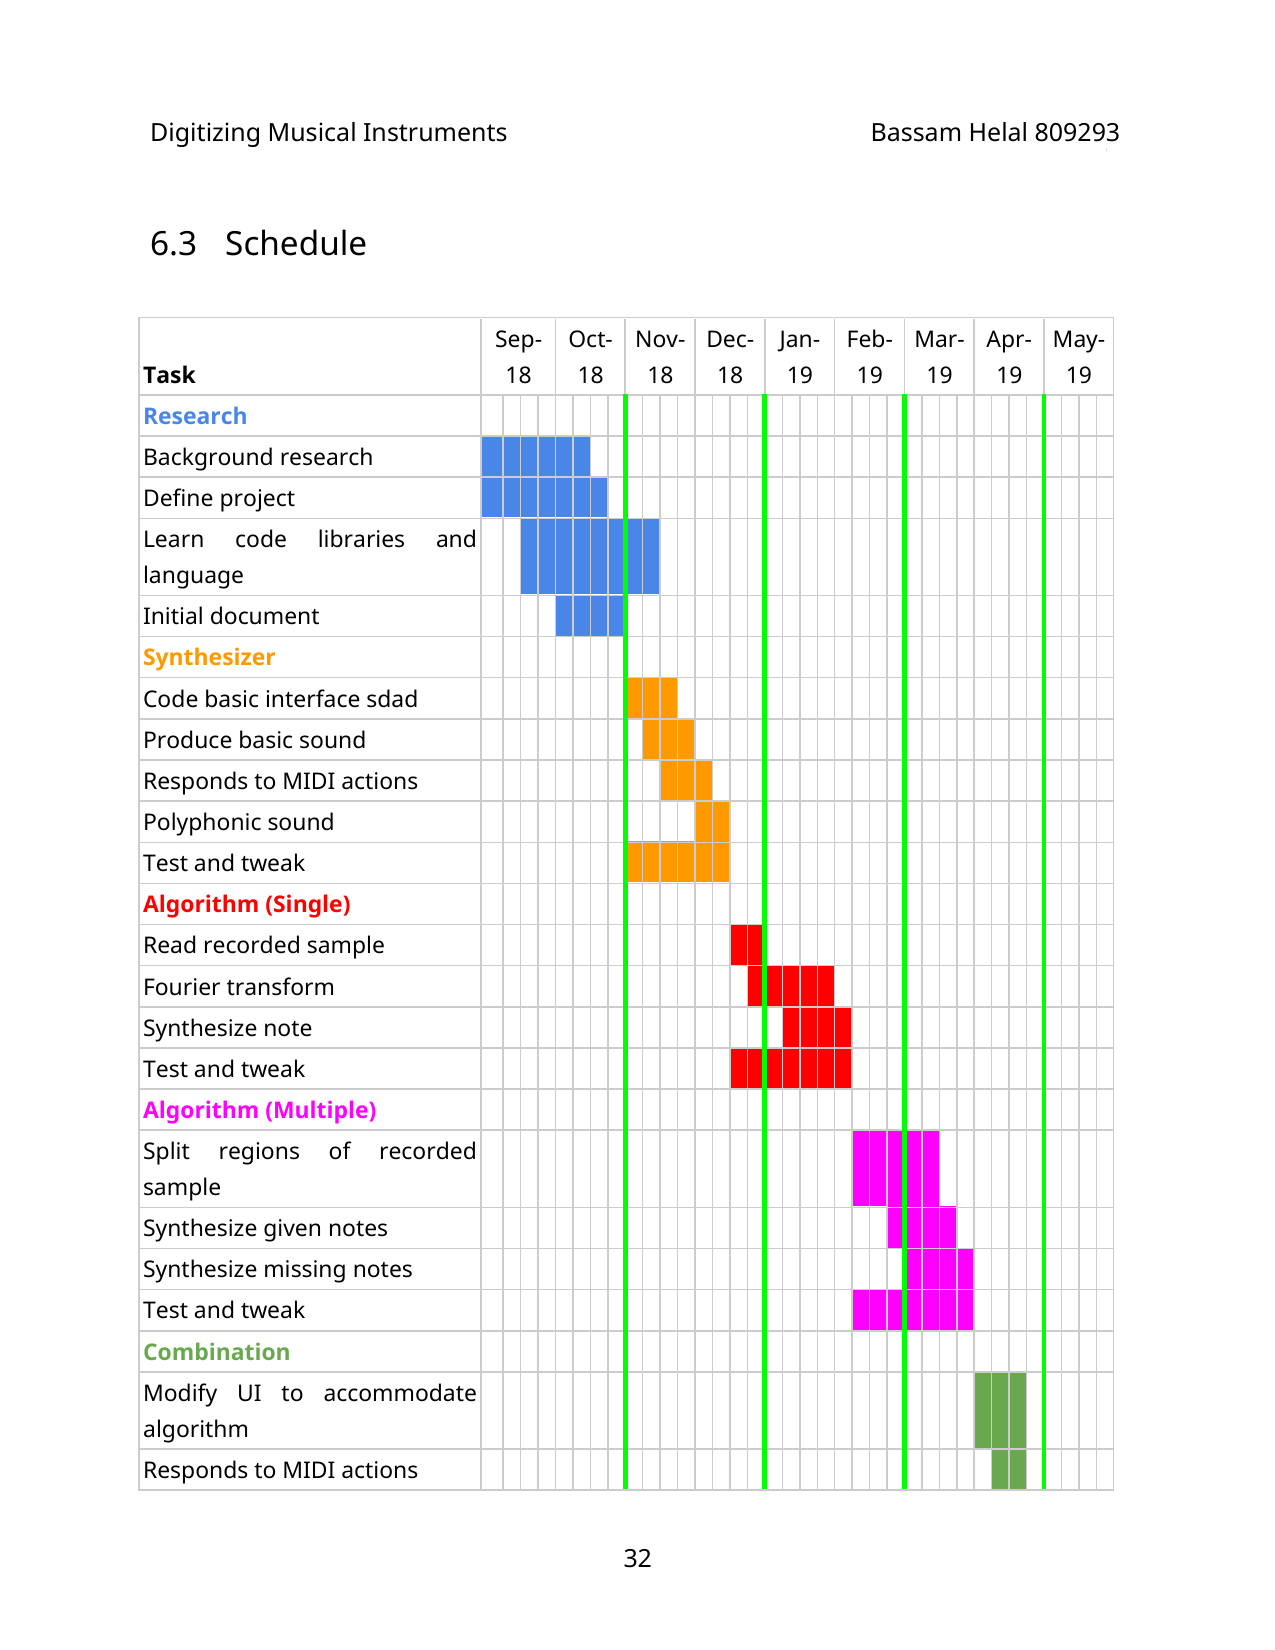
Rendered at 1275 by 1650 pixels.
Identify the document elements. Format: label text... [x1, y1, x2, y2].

table_cell [767, 1008, 782, 1047]
table_cell [678, 1290, 694, 1330]
table_cell [940, 1008, 956, 1047]
table_cell [1062, 678, 1078, 718]
table_cell [1027, 1049, 1042, 1088]
table_cell [643, 1332, 659, 1371]
table_cell [731, 720, 747, 759]
table_cell [818, 1332, 834, 1371]
table_cell [748, 843, 762, 882]
table_cell [783, 396, 799, 435]
table_cell [1046, 761, 1061, 800]
table_cell [1010, 519, 1026, 594]
table_cell [853, 1208, 869, 1248]
table_cell [1062, 1450, 1078, 1489]
table_cell [556, 396, 572, 435]
table_cell [1080, 1131, 1096, 1206]
table_cell [643, 884, 659, 924]
table_cell [504, 396, 520, 435]
table_cell [835, 1049, 851, 1088]
table_cell [1046, 396, 1061, 435]
table_cell [1080, 843, 1096, 882]
table_cell [521, 519, 537, 594]
table_cell Synthesize note [140, 1008, 480, 1047]
table_cell [748, 720, 762, 759]
table_cell [818, 1090, 834, 1129]
table_cell [1010, 1008, 1026, 1047]
table_cell [1046, 884, 1061, 924]
table_cell [1062, 843, 1078, 882]
table_cell [609, 1332, 623, 1371]
table_cell [1027, 1332, 1042, 1371]
table_cell [801, 925, 817, 965]
table_cell [958, 1208, 973, 1248]
table_cell [574, 966, 590, 1006]
table_cell [591, 925, 607, 965]
table_cell [767, 1049, 782, 1088]
table_cell [923, 802, 939, 841]
table_cell [923, 1373, 939, 1448]
table_cell [888, 519, 902, 594]
table_cell [835, 1008, 851, 1047]
table_cell [958, 437, 973, 476]
table_cell [1027, 519, 1042, 594]
table_cell [556, 1373, 572, 1448]
table_cell [835, 1090, 851, 1129]
table_cell [556, 843, 572, 882]
table_cell [975, 1249, 991, 1289]
table_cell [992, 1290, 1008, 1330]
table_cell [696, 478, 712, 517]
table_cell [713, 720, 729, 759]
table_cell [1080, 925, 1096, 965]
table_cell [643, 1249, 659, 1289]
table_cell [853, 1373, 869, 1448]
table_cell [521, 637, 537, 677]
table_cell [958, 1131, 973, 1206]
table_cell [958, 720, 973, 759]
table_cell [1027, 478, 1042, 517]
table_cell [1027, 1373, 1042, 1448]
table_cell [1027, 1290, 1042, 1330]
table_cell [1097, 1208, 1113, 1248]
table_cell [574, 1131, 590, 1206]
table_cell [818, 1049, 834, 1088]
table_cell [958, 1249, 973, 1289]
table_cell [992, 519, 1008, 594]
table_cell [661, 678, 677, 718]
table_cell [1010, 637, 1026, 677]
table_cell [574, 437, 590, 476]
table_cell [818, 1249, 834, 1289]
table_cell [870, 720, 886, 759]
table_cell [940, 637, 956, 677]
table_cell [783, 478, 799, 517]
table_cell [783, 1332, 799, 1371]
table_cell [907, 1249, 921, 1289]
table_cell [731, 678, 747, 718]
table_cell [940, 1049, 956, 1088]
table_cell [1097, 1332, 1113, 1371]
table_cell [628, 720, 642, 759]
table_cell [975, 1290, 991, 1330]
table_cell [661, 1049, 677, 1088]
table_cell [713, 637, 729, 677]
table_cell [731, 802, 747, 841]
table_cell [870, 843, 886, 882]
table_cell Synthesizer [140, 637, 480, 677]
table_cell [1046, 1450, 1061, 1489]
table_cell [767, 884, 782, 924]
table_cell [1046, 966, 1061, 1006]
table_cell [661, 720, 677, 759]
table_cell [853, 519, 869, 594]
table_cell [643, 966, 659, 1006]
table_cell [696, 720, 712, 759]
table_cell [801, 1450, 817, 1489]
table_cell [1010, 884, 1026, 924]
table_cell [556, 478, 572, 517]
table_cell [853, 1450, 869, 1489]
table_cell [643, 437, 659, 476]
table_cell [1027, 761, 1042, 800]
table_cell [1062, 437, 1078, 476]
table_cell [482, 1131, 502, 1206]
table_cell [1062, 1290, 1078, 1330]
table_cell [678, 1249, 694, 1289]
table_cell [1097, 1290, 1113, 1330]
table_cell [628, 843, 642, 882]
table_cell [678, 884, 694, 924]
table_cell [923, 761, 939, 800]
table_cell [556, 1008, 572, 1047]
table_cell [696, 884, 712, 924]
table_cell [767, 1131, 782, 1206]
table_cell [628, 1208, 642, 1248]
table_cell [835, 519, 851, 594]
table_cell [975, 761, 991, 800]
table_cell [1097, 1131, 1113, 1206]
table_cell [783, 437, 799, 476]
table_cell [482, 437, 502, 476]
table_cell [1062, 519, 1078, 594]
table_cell [748, 1008, 762, 1047]
table_cell [1046, 1373, 1061, 1448]
table_cell [992, 1008, 1008, 1047]
table_cell [574, 925, 590, 965]
table_cell [1027, 596, 1042, 636]
table_cell [539, 761, 555, 800]
table_cell [992, 478, 1008, 517]
table_cell [628, 1249, 642, 1289]
table_cell [1046, 1090, 1061, 1129]
table_cell [783, 596, 799, 636]
table_cell [958, 1373, 973, 1448]
table_cell [661, 1450, 677, 1489]
table_cell [521, 1332, 537, 1371]
table_cell [556, 966, 572, 1006]
table_cell [482, 761, 502, 800]
table_cell [504, 925, 520, 965]
table_cell [1046, 478, 1061, 517]
table_cell Combination [140, 1332, 480, 1371]
table_cell [661, 1332, 677, 1371]
table_cell [1080, 478, 1096, 517]
table_cell [783, 1049, 799, 1088]
table_cell [504, 843, 520, 882]
table_cell [907, 437, 921, 476]
table_cell [992, 1131, 1008, 1206]
table_cell [801, 1008, 817, 1047]
table_cell [556, 1249, 572, 1289]
table_cell [975, 519, 991, 594]
table_cell [870, 1249, 886, 1289]
table_cell [696, 1131, 712, 1206]
table_cell [556, 884, 572, 924]
table_cell [591, 884, 607, 924]
table_cell [801, 1208, 817, 1248]
table_cell [713, 1290, 729, 1330]
table_cell [696, 678, 712, 718]
table_cell [923, 1049, 939, 1088]
table_cell [818, 1450, 834, 1489]
table_cell [628, 1290, 642, 1330]
table_cell [818, 1131, 834, 1206]
table_cell [556, 637, 572, 677]
table_cell [748, 802, 762, 841]
table_cell [1046, 843, 1061, 882]
table_cell [940, 478, 956, 517]
table_cell [609, 1131, 623, 1206]
table_cell [748, 1249, 762, 1289]
table_cell [1062, 596, 1078, 636]
table_cell [767, 1090, 782, 1129]
table_cell [992, 1208, 1008, 1248]
table_cell [731, 519, 747, 594]
table_cell [1062, 925, 1078, 965]
table_cell [940, 1131, 956, 1206]
table_cell [1046, 596, 1061, 636]
table_cell [907, 720, 921, 759]
table_cell [1010, 761, 1026, 800]
table_cell [696, 1373, 712, 1448]
table_cell [731, 1450, 747, 1489]
table_cell [482, 802, 502, 841]
table_cell [923, 596, 939, 636]
table_cell [870, 1049, 886, 1088]
table_cell [870, 1131, 886, 1206]
table_cell [628, 1049, 642, 1088]
table_cell [591, 478, 607, 517]
table_cell [783, 966, 799, 1006]
table_cell [556, 1131, 572, 1206]
table_cell [992, 678, 1008, 718]
table_cell [731, 1049, 747, 1088]
table_cell [521, 1090, 537, 1129]
table_cell [992, 1090, 1008, 1129]
table_cell [628, 884, 642, 924]
table_cell [888, 966, 902, 1006]
table_cell [539, 637, 555, 677]
table_cell [731, 1090, 747, 1129]
table_cell [482, 1249, 502, 1289]
table_cell [482, 1290, 502, 1330]
table_cell [1010, 843, 1026, 882]
table_cell [1046, 802, 1061, 841]
table_cell [678, 1373, 694, 1448]
table_cell [504, 884, 520, 924]
table_cell [628, 596, 642, 636]
table_cell [767, 396, 782, 435]
table_cell [539, 1450, 555, 1489]
table_cell [643, 637, 659, 677]
table_cell [853, 437, 869, 476]
table_cell [767, 843, 782, 882]
table_cell [1010, 1290, 1026, 1330]
table_cell [748, 1131, 762, 1206]
table_cell [661, 1131, 677, 1206]
table_cell [767, 761, 782, 800]
table_cell [521, 843, 537, 882]
table_cell [628, 478, 642, 517]
table_cell [713, 925, 729, 965]
table_cell [1062, 478, 1078, 517]
table_cell [940, 1249, 956, 1289]
table_cell [731, 925, 747, 965]
table_cell [661, 802, 677, 841]
table_cell [539, 1249, 555, 1289]
table_cell [504, 1208, 520, 1248]
table_cell [731, 843, 747, 882]
table_cell [853, 1290, 869, 1330]
table_cell [783, 802, 799, 841]
table_cell [504, 1290, 520, 1330]
table_cell [556, 720, 572, 759]
table_cell [504, 1131, 520, 1206]
table_cell [801, 761, 817, 800]
table_cell [521, 1373, 537, 1448]
table_cell [975, 1049, 991, 1088]
table_cell [556, 802, 572, 841]
table_cell [748, 1208, 762, 1248]
table_cell [521, 478, 537, 517]
table_cell [870, 519, 886, 594]
table_cell [801, 1290, 817, 1330]
table_cell [628, 966, 642, 1006]
table_cell [628, 761, 642, 800]
table_cell [643, 519, 659, 594]
table_cell [731, 966, 747, 1006]
table_cell [628, 802, 642, 841]
table_cell [713, 1332, 729, 1371]
table_cell Split regions of recorded sample [140, 1131, 480, 1206]
table_cell [1010, 437, 1026, 476]
table_cell [504, 720, 520, 759]
table_cell [1080, 396, 1096, 435]
table_cell [504, 1450, 520, 1489]
table_header Oct-18 [556, 318, 625, 394]
table_cell [1010, 720, 1026, 759]
table_cell [574, 396, 590, 435]
table_cell [801, 637, 817, 677]
table_cell [767, 1373, 782, 1448]
table_cell [907, 478, 921, 517]
table_cell [696, 1049, 712, 1088]
table_cell [975, 720, 991, 759]
table_cell [888, 1332, 902, 1371]
table_cell [1062, 720, 1078, 759]
table_cell [591, 1208, 607, 1248]
table_cell [853, 1008, 869, 1047]
table_cell [556, 1290, 572, 1330]
table_cell [643, 843, 659, 882]
table_cell [992, 720, 1008, 759]
table_cell [628, 678, 642, 718]
table_cell [940, 1373, 956, 1448]
table_cell [940, 678, 956, 718]
table_cell [504, 761, 520, 800]
table_cell [539, 519, 555, 594]
table_cell [907, 596, 921, 636]
table_cell [1097, 1090, 1113, 1129]
table_cell [958, 925, 973, 965]
table_cell [539, 1290, 555, 1330]
table_cell [482, 966, 502, 1006]
table_cell [992, 396, 1008, 435]
table_cell [521, 437, 537, 476]
table_cell [907, 925, 921, 965]
table_cell [696, 519, 712, 594]
table_cell [888, 396, 902, 435]
table_cell [521, 802, 537, 841]
table_cell [678, 1049, 694, 1088]
table_cell [940, 396, 956, 435]
table_cell [521, 678, 537, 718]
table_cell [888, 843, 902, 882]
table_cell [574, 1090, 590, 1129]
table_cell [835, 478, 851, 517]
table_cell [591, 761, 607, 800]
table_cell [818, 802, 834, 841]
table_cell [574, 519, 590, 594]
table_cell [748, 884, 762, 924]
table_cell Background research [140, 437, 480, 476]
table_cell [539, 1131, 555, 1206]
table_cell [801, 884, 817, 924]
table_cell [1097, 519, 1113, 594]
table_cell [835, 1373, 851, 1448]
table_cell [975, 1450, 991, 1489]
table_cell Produce basic sound [140, 720, 480, 759]
table_cell [574, 596, 590, 636]
table_cell [539, 1008, 555, 1047]
table_cell [835, 802, 851, 841]
table_cell [888, 1208, 902, 1248]
table_cell [1080, 596, 1096, 636]
table_cell [539, 396, 555, 435]
table_cell [521, 1290, 537, 1330]
table_cell [958, 1332, 973, 1371]
table_cell [1062, 1131, 1078, 1206]
table_cell [958, 1008, 973, 1047]
table_cell [767, 678, 782, 718]
table_cell [801, 678, 817, 718]
table_cell Algorithm (Multiple) [140, 1090, 480, 1129]
table_cell [870, 596, 886, 636]
table_cell Responds to MIDI actions [140, 1450, 480, 1489]
table_cell Code basic interface sdad [140, 678, 480, 718]
table_cell [975, 1373, 991, 1448]
table_cell [678, 637, 694, 677]
table_cell [504, 1090, 520, 1129]
table_cell [661, 884, 677, 924]
table_cell [818, 925, 834, 965]
table_cell [767, 966, 782, 1006]
table_cell [713, 437, 729, 476]
table_cell [1027, 678, 1042, 718]
table_cell [923, 925, 939, 965]
table_cell [940, 843, 956, 882]
table_cell [907, 884, 921, 924]
table_cell [940, 437, 956, 476]
table_cell [1046, 519, 1061, 594]
table_cell [678, 966, 694, 1006]
table_cell [767, 802, 782, 841]
table_cell [591, 519, 607, 594]
table_cell [609, 678, 623, 718]
table_cell [1010, 1131, 1026, 1206]
table_cell [835, 437, 851, 476]
table_cell [888, 720, 902, 759]
table_cell [1010, 966, 1026, 1006]
table_cell [801, 720, 817, 759]
table_cell [1097, 396, 1113, 435]
table_cell [556, 519, 572, 594]
table_cell [888, 1008, 902, 1047]
table_cell [783, 1249, 799, 1289]
table_cell [1010, 802, 1026, 841]
table_cell [1010, 1249, 1026, 1289]
table_cell [1046, 1008, 1061, 1047]
table_cell [1097, 478, 1113, 517]
table_cell [482, 678, 502, 718]
table_cell [539, 1332, 555, 1371]
table_cell [992, 925, 1008, 965]
table_cell [888, 925, 902, 965]
table_cell [801, 802, 817, 841]
table_cell [783, 1208, 799, 1248]
table_cell [870, 396, 886, 435]
table_cell [853, 1249, 869, 1289]
table_cell [783, 519, 799, 594]
table_cell [907, 1090, 921, 1129]
table_cell [975, 802, 991, 841]
table_cell [767, 637, 782, 677]
table_cell [1027, 1249, 1042, 1289]
table_cell [539, 1373, 555, 1448]
table_header Sep-18 [482, 318, 555, 394]
table_cell [940, 802, 956, 841]
table_cell [888, 437, 902, 476]
table_cell [574, 1290, 590, 1330]
table_cell [661, 1249, 677, 1289]
table_cell [678, 720, 694, 759]
table_cell [1027, 843, 1042, 882]
table_cell [1080, 1090, 1096, 1129]
table_cell [801, 519, 817, 594]
table_cell [609, 1450, 623, 1489]
table_cell [1010, 925, 1026, 965]
table_cell [609, 396, 623, 435]
table_cell [1080, 1008, 1096, 1047]
table_cell [643, 678, 659, 718]
table_cell [853, 1049, 869, 1088]
table_cell [628, 1131, 642, 1206]
table_cell [1097, 1008, 1113, 1047]
table_cell [521, 761, 537, 800]
table_cell [888, 1090, 902, 1129]
table_cell [643, 1131, 659, 1206]
table_cell [992, 802, 1008, 841]
table_cell [661, 925, 677, 965]
table_cell [643, 1049, 659, 1088]
table_cell [923, 884, 939, 924]
table_cell [628, 1373, 642, 1448]
table_cell [713, 802, 729, 841]
table_cell [643, 596, 659, 636]
table_cell [1010, 1208, 1026, 1248]
table_cell [661, 437, 677, 476]
table_cell [482, 1332, 502, 1371]
table_cell [1097, 596, 1113, 636]
table_cell [1046, 1290, 1061, 1330]
table_cell [1062, 1249, 1078, 1289]
table_cell [504, 1249, 520, 1289]
table_cell [609, 884, 623, 924]
table_cell [539, 966, 555, 1006]
table_cell [992, 761, 1008, 800]
table_cell [591, 966, 607, 1006]
table_cell [628, 1090, 642, 1129]
table_cell [731, 884, 747, 924]
table_cell [748, 925, 762, 965]
table_cell [888, 761, 902, 800]
table_cell [818, 884, 834, 924]
table_header Jan-19 [766, 318, 834, 394]
table_cell [1080, 884, 1096, 924]
table_cell [940, 1450, 956, 1489]
table_cell [958, 637, 973, 677]
table_cell [1062, 1090, 1078, 1129]
table_cell [731, 1208, 747, 1248]
table_cell [748, 678, 762, 718]
table_cell [1097, 1249, 1113, 1289]
table_cell [731, 637, 747, 677]
table_cell [853, 1332, 869, 1371]
table_cell [818, 843, 834, 882]
table_cell [853, 596, 869, 636]
table_cell [731, 1332, 747, 1371]
table_cell [923, 1208, 939, 1248]
table_cell [678, 843, 694, 882]
table_cell Research [140, 396, 480, 435]
table_cell [940, 966, 956, 1006]
table_cell [888, 1450, 902, 1489]
table_cell [643, 1290, 659, 1330]
table_cell [958, 678, 973, 718]
table_cell Synthesize given notes [140, 1208, 480, 1248]
table_cell [975, 843, 991, 882]
table_cell [1062, 1049, 1078, 1088]
table_header Apr-19 [975, 318, 1044, 394]
table_cell [521, 1208, 537, 1248]
table_cell [1080, 637, 1096, 677]
table_cell [591, 1373, 607, 1448]
table_cell [482, 1373, 502, 1448]
table_cell [661, 1008, 677, 1047]
table_cell [958, 1049, 973, 1088]
table_cell [678, 437, 694, 476]
table_cell [1097, 925, 1113, 965]
table_cell [504, 1049, 520, 1088]
table_cell [940, 1332, 956, 1371]
table_cell [713, 1373, 729, 1448]
table_cell [958, 884, 973, 924]
table_cell [731, 437, 747, 476]
table_cell [482, 1090, 502, 1129]
table_cell [1027, 802, 1042, 841]
table_cell Read recorded sample [140, 925, 480, 965]
table_cell [1046, 637, 1061, 677]
table_cell [661, 519, 677, 594]
table_cell [591, 1332, 607, 1371]
table_cell [870, 678, 886, 718]
table_cell [556, 1450, 572, 1489]
table_cell [853, 478, 869, 517]
table_cell [539, 478, 555, 517]
table_cell [958, 1090, 973, 1129]
table_cell [521, 966, 537, 1006]
table_cell [661, 478, 677, 517]
table_cell [1010, 1373, 1026, 1448]
table_cell [975, 596, 991, 636]
table_cell Modify UI to accommodate algorithm [140, 1373, 480, 1448]
table_cell [556, 1049, 572, 1088]
table_cell [1010, 1450, 1026, 1489]
table_cell [628, 1008, 642, 1047]
table_cell [975, 1090, 991, 1129]
table_cell [767, 519, 782, 594]
table_cell [556, 925, 572, 965]
table_cell [696, 1008, 712, 1047]
table_cell [975, 925, 991, 965]
table_cell [835, 1332, 851, 1371]
table_cell [591, 637, 607, 677]
table_cell [678, 925, 694, 965]
table_cell [713, 761, 729, 800]
table_cell [888, 1290, 902, 1330]
table_cell [628, 925, 642, 965]
table_cell [748, 1373, 762, 1448]
table_cell [907, 396, 921, 435]
table_cell [958, 761, 973, 800]
table_cell [643, 478, 659, 517]
table_cell [482, 1049, 502, 1088]
table_cell [835, 843, 851, 882]
table_cell Test and tweak [140, 1049, 480, 1088]
table_cell [853, 843, 869, 882]
table_cell [853, 925, 869, 965]
table_cell [1080, 678, 1096, 718]
table_cell [870, 1008, 886, 1047]
table_cell [713, 396, 729, 435]
table_cell [661, 1373, 677, 1448]
table_cell [783, 1131, 799, 1206]
table_cell [1010, 1332, 1026, 1371]
table_cell [591, 1049, 607, 1088]
table_cell [783, 720, 799, 759]
table_cell [504, 966, 520, 1006]
table_cell [591, 1249, 607, 1289]
table_cell [591, 1450, 607, 1489]
table_cell [923, 678, 939, 718]
table_cell [1080, 437, 1096, 476]
table_cell Responds to MIDI actions [140, 761, 480, 800]
table_cell [713, 596, 729, 636]
table_cell [504, 519, 520, 594]
table_cell [748, 637, 762, 677]
table_cell [1062, 637, 1078, 677]
table_cell [835, 596, 851, 636]
table_cell [748, 966, 762, 1006]
table_cell [767, 1332, 782, 1371]
table_cell [1046, 720, 1061, 759]
table_cell [628, 396, 642, 435]
table_cell [482, 478, 502, 517]
table_cell [696, 966, 712, 1006]
table_cell [482, 925, 502, 965]
table_cell [888, 884, 902, 924]
table_cell [1062, 966, 1078, 1006]
table_cell [609, 843, 623, 882]
table_cell [574, 678, 590, 718]
table_cell [696, 1208, 712, 1248]
table_header Mar-19 [905, 318, 974, 394]
table_cell [992, 1450, 1008, 1489]
table_cell [1097, 1450, 1113, 1489]
table_cell [923, 1090, 939, 1129]
table_cell [923, 720, 939, 759]
table_cell [1062, 761, 1078, 800]
table_cell [713, 843, 729, 882]
table_cell [661, 596, 677, 636]
table_cell [1080, 720, 1096, 759]
table_cell [923, 396, 939, 435]
table_cell [482, 396, 502, 435]
table_cell [801, 437, 817, 476]
table_cell [1097, 720, 1113, 759]
table_cell [1097, 761, 1113, 800]
table_cell [870, 802, 886, 841]
table_cell [696, 1249, 712, 1289]
table_cell [1097, 637, 1113, 677]
table_cell [1046, 437, 1061, 476]
table_cell [591, 1008, 607, 1047]
table_cell [907, 843, 921, 882]
table_cell [783, 678, 799, 718]
table_cell [1027, 1008, 1042, 1047]
table_cell Synthesize missing notes [140, 1249, 480, 1289]
table_cell [696, 396, 712, 435]
table_cell [1046, 678, 1061, 718]
table_cell [713, 1208, 729, 1248]
table_cell [767, 596, 782, 636]
table_cell [801, 843, 817, 882]
table_cell [748, 478, 762, 517]
table_cell [818, 1208, 834, 1248]
table_cell [1027, 1131, 1042, 1206]
table_header Nov-18 [626, 318, 695, 394]
table_cell [748, 1049, 762, 1088]
table_cell [907, 637, 921, 677]
table_cell [609, 966, 623, 1006]
table_cell [923, 843, 939, 882]
table_cell [1027, 1090, 1042, 1129]
table_cell [958, 966, 973, 1006]
table_cell [783, 884, 799, 924]
table_cell [992, 1373, 1008, 1448]
table_cell [975, 966, 991, 1006]
table_cell [521, 925, 537, 965]
table_cell [907, 761, 921, 800]
table_cell [661, 637, 677, 677]
table_cell [783, 1373, 799, 1448]
table_cell [556, 437, 572, 476]
table_cell [574, 637, 590, 677]
table_cell [1080, 1332, 1096, 1371]
table_cell [783, 1090, 799, 1129]
table_cell [504, 1373, 520, 1448]
table_cell [748, 761, 762, 800]
table_cell [1080, 1450, 1096, 1489]
table_cell [1062, 1208, 1078, 1248]
table_cell [574, 1008, 590, 1047]
table_cell Initial document [140, 596, 480, 636]
table_cell [748, 396, 762, 435]
table_cell [853, 396, 869, 435]
table_cell [521, 720, 537, 759]
table_cell [975, 396, 991, 435]
table_cell [801, 1249, 817, 1289]
table_cell Define project [140, 478, 480, 517]
table_cell [731, 1373, 747, 1448]
table_cell [801, 1332, 817, 1371]
table_cell Test and tweak [140, 1290, 480, 1330]
table_cell [696, 1290, 712, 1330]
table_cell [888, 637, 902, 677]
table_cell [835, 720, 851, 759]
table_cell [591, 1290, 607, 1330]
table_cell [609, 1290, 623, 1330]
table_header Task [140, 318, 481, 394]
table_cell [1080, 966, 1096, 1006]
table_header Feb-19 [835, 318, 904, 394]
table_cell [1097, 802, 1113, 841]
table_cell [853, 884, 869, 924]
table_cell [713, 478, 729, 517]
table_cell [767, 1208, 782, 1248]
table_cell [591, 802, 607, 841]
table_cell [888, 678, 902, 718]
table_cell [907, 802, 921, 841]
table_cell [731, 761, 747, 800]
table_cell [556, 678, 572, 718]
table_cell [539, 884, 555, 924]
table_cell [767, 437, 782, 476]
table_cell [574, 884, 590, 924]
table_cell [958, 478, 973, 517]
table_cell [853, 720, 869, 759]
table_cell [958, 1450, 973, 1489]
table_cell [661, 843, 677, 882]
table_cell [609, 596, 623, 636]
table_cell [907, 1131, 921, 1206]
table_cell [1080, 1290, 1096, 1330]
table_cell [1062, 884, 1078, 924]
table_cell [713, 966, 729, 1006]
table_cell [783, 1450, 799, 1489]
table_cell [539, 1208, 555, 1248]
table_cell [748, 1332, 762, 1371]
table_cell [1062, 802, 1078, 841]
table_cell [521, 1049, 537, 1088]
table_cell [907, 1290, 921, 1330]
table_cell [482, 596, 502, 636]
table_cell [1097, 678, 1113, 718]
table_cell [1080, 1208, 1096, 1248]
table_cell [783, 925, 799, 965]
table_cell [1010, 478, 1026, 517]
table_cell [482, 637, 502, 677]
table_cell [609, 519, 623, 594]
table_header May-19 [1045, 318, 1113, 394]
table_cell [539, 802, 555, 841]
table_cell [731, 1290, 747, 1330]
table_cell [504, 802, 520, 841]
table_cell [818, 761, 834, 800]
table_cell [923, 1450, 939, 1489]
table_cell Learn code libraries and language [140, 519, 480, 594]
table_cell [678, 478, 694, 517]
table_cell [696, 802, 712, 841]
table_cell [521, 396, 537, 435]
table_cell [992, 843, 1008, 882]
table_cell [1046, 1049, 1061, 1088]
table_cell [1027, 1208, 1042, 1248]
table_cell [818, 637, 834, 677]
table_cell [731, 1131, 747, 1206]
table_cell [748, 437, 762, 476]
table_cell [975, 1208, 991, 1248]
table_cell [888, 1249, 902, 1289]
table_cell [696, 925, 712, 965]
table_cell [678, 1131, 694, 1206]
table_cell [609, 761, 623, 800]
table_cell [643, 720, 659, 759]
table_cell [958, 802, 973, 841]
table_cell [1027, 966, 1042, 1006]
table_cell [1097, 1049, 1113, 1088]
table_cell [818, 1373, 834, 1448]
table_cell [940, 596, 956, 636]
table_cell [958, 843, 973, 882]
table_cell [539, 720, 555, 759]
table_cell [818, 966, 834, 1006]
table_cell [574, 1249, 590, 1289]
table_cell [870, 637, 886, 677]
table_cell [609, 437, 623, 476]
table_cell [678, 678, 694, 718]
table_cell [731, 478, 747, 517]
table_cell [835, 637, 851, 677]
table_cell [853, 761, 869, 800]
table_cell [556, 761, 572, 800]
table_cell [835, 1208, 851, 1248]
table_cell [818, 478, 834, 517]
table_cell [504, 478, 520, 517]
table_cell [678, 596, 694, 636]
table_cell [818, 437, 834, 476]
table_cell [696, 1450, 712, 1489]
table_cell [539, 1090, 555, 1129]
table_cell [870, 1332, 886, 1371]
table_cell [923, 1131, 939, 1206]
table_cell [678, 396, 694, 435]
table_cell [923, 519, 939, 594]
table_cell [888, 802, 902, 841]
table_cell [975, 478, 991, 517]
table_cell [661, 761, 677, 800]
table_cell [870, 1450, 886, 1489]
table_cell [992, 1049, 1008, 1088]
table_cell [678, 802, 694, 841]
table_cell [482, 1450, 502, 1489]
table_cell [783, 1290, 799, 1330]
table_cell [574, 1208, 590, 1248]
table_cell [801, 1090, 817, 1129]
table_cell [1010, 1049, 1026, 1088]
table_cell [482, 1008, 502, 1047]
table_cell [591, 843, 607, 882]
table_cell [556, 1332, 572, 1371]
table_cell [907, 1008, 921, 1047]
table_cell [628, 437, 642, 476]
table_cell [767, 1290, 782, 1330]
table_cell [853, 1090, 869, 1129]
table_cell [940, 720, 956, 759]
table_cell [643, 802, 659, 841]
table_cell [940, 519, 956, 594]
table_cell [556, 1208, 572, 1248]
table_cell Polyphonic sound [140, 802, 480, 841]
table_cell [835, 1249, 851, 1289]
table_cell [539, 596, 555, 636]
table_cell [574, 720, 590, 759]
table_cell [713, 1131, 729, 1206]
table_cell [696, 1332, 712, 1371]
table_cell [975, 678, 991, 718]
table_cell [1097, 437, 1113, 476]
table_cell [1080, 1373, 1096, 1448]
table_cell [888, 478, 902, 517]
table_cell [504, 637, 520, 677]
table_cell [923, 437, 939, 476]
table_cell [1080, 519, 1096, 594]
table_cell [870, 1373, 886, 1448]
table_cell [1046, 1332, 1061, 1371]
table_cell [907, 678, 921, 718]
table_cell [853, 637, 869, 677]
table_cell [1097, 966, 1113, 1006]
table_cell [574, 761, 590, 800]
table_cell [907, 1450, 921, 1489]
table_cell [835, 1290, 851, 1330]
table_cell [696, 596, 712, 636]
table_cell [992, 884, 1008, 924]
table_cell [713, 1249, 729, 1289]
table_cell [1010, 396, 1026, 435]
table_cell [609, 720, 623, 759]
table_cell [574, 1450, 590, 1489]
table_cell [767, 720, 782, 759]
table_cell [835, 925, 851, 965]
table_cell [482, 843, 502, 882]
table_cell [818, 596, 834, 636]
table_cell [609, 1049, 623, 1088]
table_cell [835, 1131, 851, 1206]
table_cell [696, 843, 712, 882]
table_cell [521, 1450, 537, 1489]
table_cell [482, 519, 502, 594]
table_cell [609, 1008, 623, 1047]
table_cell [504, 1008, 520, 1047]
table_cell [975, 437, 991, 476]
table_cell [888, 1131, 902, 1206]
table_cell [801, 1131, 817, 1206]
table_cell [888, 1373, 902, 1448]
table_cell [556, 596, 572, 636]
table_cell [521, 596, 537, 636]
table_cell [521, 1249, 537, 1289]
table_cell Test and tweak [140, 843, 480, 882]
table_cell [661, 1290, 677, 1330]
table_cell [482, 884, 502, 924]
table_cell [1046, 925, 1061, 965]
table_header Dec-18 [696, 318, 765, 394]
table_cell [958, 519, 973, 594]
table_cell [643, 1008, 659, 1047]
table_cell [539, 1049, 555, 1088]
table_cell [591, 720, 607, 759]
table_cell [992, 1249, 1008, 1289]
table_cell [1062, 1332, 1078, 1371]
table_cell [748, 1450, 762, 1489]
table_cell [678, 1332, 694, 1371]
table_cell [853, 966, 869, 1006]
table_cell [940, 884, 956, 924]
table_cell [713, 1090, 729, 1129]
table_cell [591, 396, 607, 435]
table_cell [521, 1008, 537, 1047]
table_cell [853, 678, 869, 718]
table_cell [1027, 1450, 1042, 1489]
table_cell [539, 843, 555, 882]
table_cell [643, 761, 659, 800]
table_cell [1010, 678, 1026, 718]
table_cell [713, 884, 729, 924]
table_cell [748, 596, 762, 636]
table_cell [521, 1131, 537, 1206]
table_cell [591, 596, 607, 636]
table_cell [923, 966, 939, 1006]
table_cell [907, 519, 921, 594]
table_cell [643, 1208, 659, 1248]
table_cell [482, 1208, 502, 1248]
table_cell [870, 1208, 886, 1248]
table_cell [835, 761, 851, 800]
table_cell [628, 637, 642, 677]
table_cell [609, 478, 623, 517]
table_cell [783, 1008, 799, 1047]
subtitle 6.3 Schedule [150, 220, 1125, 265]
table_cell [591, 678, 607, 718]
table_cell [1046, 1208, 1061, 1248]
table_cell [992, 596, 1008, 636]
table_cell [801, 396, 817, 435]
table_cell [958, 596, 973, 636]
table_cell [1097, 884, 1113, 924]
table_cell [1010, 1090, 1026, 1129]
table_cell [661, 396, 677, 435]
table_cell [1046, 1249, 1061, 1289]
table_cell [818, 519, 834, 594]
table_cell [835, 396, 851, 435]
table_cell [940, 1290, 956, 1330]
table_cell [574, 843, 590, 882]
table_cell [1080, 1049, 1096, 1088]
table_cell [574, 802, 590, 841]
table_cell [731, 596, 747, 636]
table_cell [1027, 637, 1042, 677]
table_cell [609, 1090, 623, 1129]
table_cell [591, 1131, 607, 1206]
table_cell [661, 966, 677, 1006]
table_cell [748, 519, 762, 594]
table_cell [609, 1249, 623, 1289]
table_cell [818, 1290, 834, 1330]
table_cell [539, 925, 555, 965]
table_cell [958, 396, 973, 435]
table_cell [643, 925, 659, 965]
table_cell [992, 1332, 1008, 1371]
table_cell [975, 637, 991, 677]
table_cell [1027, 396, 1042, 435]
table_cell [870, 437, 886, 476]
table_cell [940, 1208, 956, 1248]
table_cell [835, 966, 851, 1006]
table_cell [783, 761, 799, 800]
table_cell [678, 1008, 694, 1047]
table_cell [504, 596, 520, 636]
table_cell [853, 1131, 869, 1206]
table_cell [643, 396, 659, 435]
table_cell [1097, 1373, 1113, 1448]
table_cell [609, 1373, 623, 1448]
table_cell [609, 802, 623, 841]
table_cell [713, 1008, 729, 1047]
table_cell [713, 1049, 729, 1088]
table_cell [504, 437, 520, 476]
table_cell [992, 966, 1008, 1006]
table_cell [767, 1249, 782, 1289]
table_cell [1097, 843, 1113, 882]
table_cell [992, 437, 1008, 476]
table_cell [609, 925, 623, 965]
table_cell [731, 1249, 747, 1289]
table_cell [609, 1208, 623, 1248]
table_cell [835, 1450, 851, 1489]
table_cell [748, 1090, 762, 1129]
table_cell [767, 1450, 782, 1489]
table_cell [818, 396, 834, 435]
table_cell [696, 1090, 712, 1129]
table_cell [907, 966, 921, 1006]
table_cell [661, 1090, 677, 1129]
table_cell [696, 637, 712, 677]
table_cell [907, 1049, 921, 1088]
table_cell [1027, 925, 1042, 965]
table_cell [767, 925, 782, 965]
table_cell [696, 761, 712, 800]
table_cell [888, 1049, 902, 1088]
table_cell [521, 884, 537, 924]
table_cell [574, 478, 590, 517]
table_cell [783, 843, 799, 882]
table_cell [628, 1332, 642, 1371]
table_cell [923, 1249, 939, 1289]
table_cell [678, 1450, 694, 1489]
table_cell [767, 478, 782, 517]
table_cell [628, 1450, 642, 1489]
table_cell [609, 637, 623, 677]
table_cell [923, 478, 939, 517]
table_cell [940, 1090, 956, 1129]
table_cell Fourier transform [140, 966, 480, 1006]
table_cell [1046, 1131, 1061, 1206]
table_cell [870, 1090, 886, 1129]
table_cell [696, 437, 712, 476]
table_cell [907, 1332, 921, 1371]
table_cell [907, 1373, 921, 1448]
table_cell [591, 437, 607, 476]
table_cell [504, 1332, 520, 1371]
table_cell [1062, 396, 1078, 435]
table_cell [907, 1208, 921, 1248]
table_cell Algorithm (Single) [140, 884, 480, 924]
table_cell [1062, 1008, 1078, 1047]
table_cell [1027, 884, 1042, 924]
table_cell [1080, 761, 1096, 800]
table_cell [940, 761, 956, 800]
table_cell [556, 1090, 572, 1129]
table_cell [992, 637, 1008, 677]
table_cell [678, 1208, 694, 1248]
table_cell [818, 678, 834, 718]
table_cell [574, 1332, 590, 1371]
table_cell [713, 678, 729, 718]
table_cell [923, 637, 939, 677]
table_cell [818, 720, 834, 759]
table_cell [835, 884, 851, 924]
table_cell [870, 884, 886, 924]
table_cell [801, 1049, 817, 1088]
table_cell [678, 761, 694, 800]
table_cell [1080, 802, 1096, 841]
table_cell [958, 1290, 973, 1330]
table_cell [870, 1290, 886, 1330]
table_cell [783, 637, 799, 677]
table_cell [923, 1008, 939, 1047]
table_cell [1062, 1373, 1078, 1448]
table_cell [748, 1290, 762, 1330]
table_cell [870, 478, 886, 517]
table_cell [713, 519, 729, 594]
table_cell [661, 1208, 677, 1248]
table_cell [504, 678, 520, 718]
table_cell [1080, 1249, 1096, 1289]
table_cell [870, 925, 886, 965]
table_cell [1010, 596, 1026, 636]
table_cell [643, 1090, 659, 1129]
table_cell [643, 1373, 659, 1448]
table_cell [940, 925, 956, 965]
table_cell [678, 519, 694, 594]
table_cell [801, 596, 817, 636]
table_cell [678, 1090, 694, 1129]
table_cell [731, 1008, 747, 1047]
table_cell [574, 1049, 590, 1088]
table_cell [482, 720, 502, 759]
table_cell [574, 1373, 590, 1448]
table_cell [591, 1090, 607, 1129]
table_cell [835, 678, 851, 718]
table_cell [923, 1290, 939, 1330]
table_cell [801, 1373, 817, 1448]
table_cell [1027, 437, 1042, 476]
table_cell [870, 761, 886, 800]
table_cell [888, 596, 902, 636]
table_cell [923, 1332, 939, 1371]
table_cell [818, 1008, 834, 1047]
table_cell [801, 966, 817, 1006]
table_cell [975, 1131, 991, 1206]
table_cell [870, 966, 886, 1006]
table_cell [853, 802, 869, 841]
table_cell [539, 437, 555, 476]
table_cell [539, 678, 555, 718]
table_cell [731, 396, 747, 435]
table_cell [975, 1332, 991, 1371]
table_cell [975, 884, 991, 924]
table_cell [801, 478, 817, 517]
table_cell [713, 1450, 729, 1489]
table_cell [975, 1008, 991, 1047]
table_cell [1027, 720, 1042, 759]
table_cell [643, 1450, 659, 1489]
table_cell [628, 519, 642, 594]
